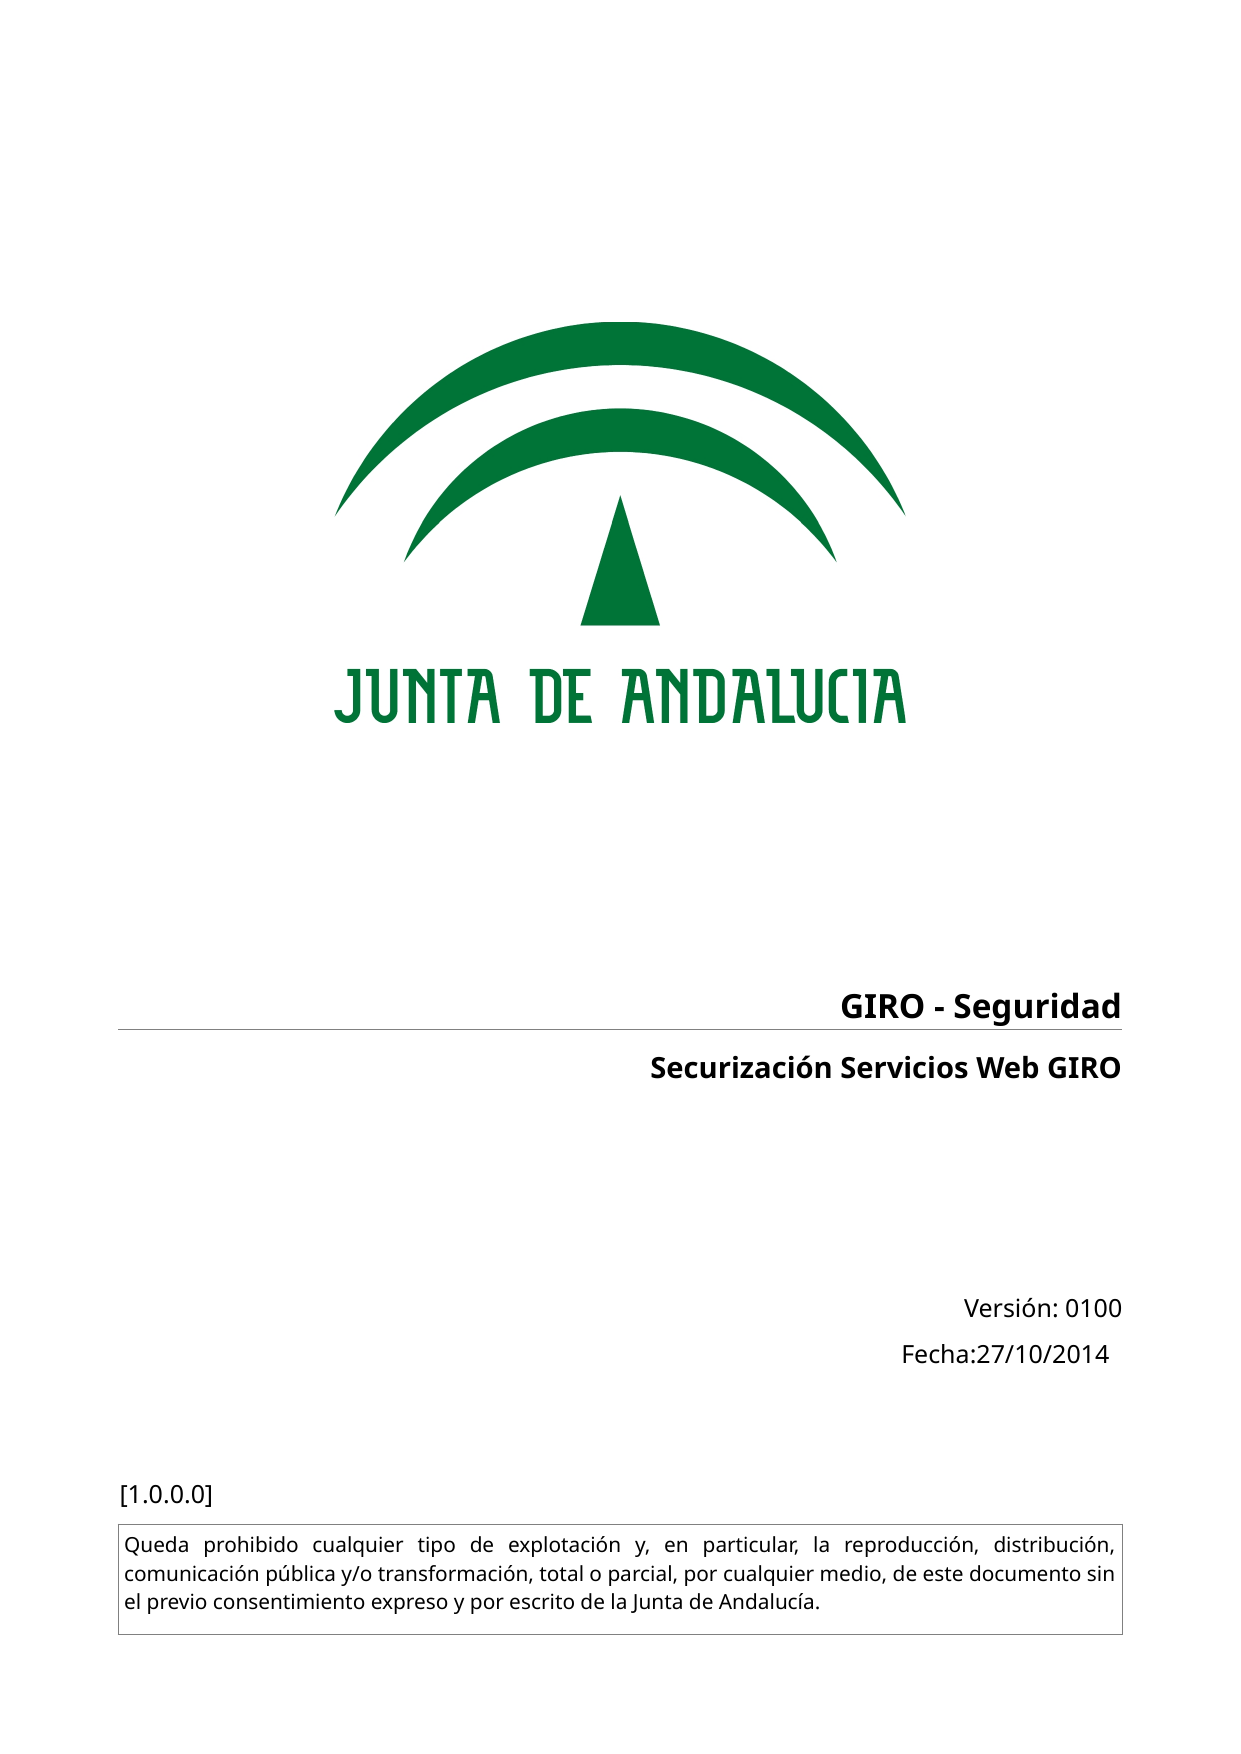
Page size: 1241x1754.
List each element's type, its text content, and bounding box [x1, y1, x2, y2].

table_header Queda prohibido cualquier tipo de explotación y, en particular, la reproducción, distribución, comunicación pública y/o transformación, total o parcial, por cualquier medio, de este documento sin el previo consentimiento expreso y por escrito de la Junta de Andalucía. [119, 1525, 1122, 1634]
text [1.0.0.0] [118, 1477, 1122, 1511]
title Securización Servicios Web GIRO [118, 1047, 1122, 1087]
text Fecha:27/10/2014 [118, 1337, 1122, 1371]
picture [334, 322, 906, 723]
text Versión: 0100 [118, 1291, 1122, 1325]
text GIRO - Seguridad [118, 983, 1122, 1029]
